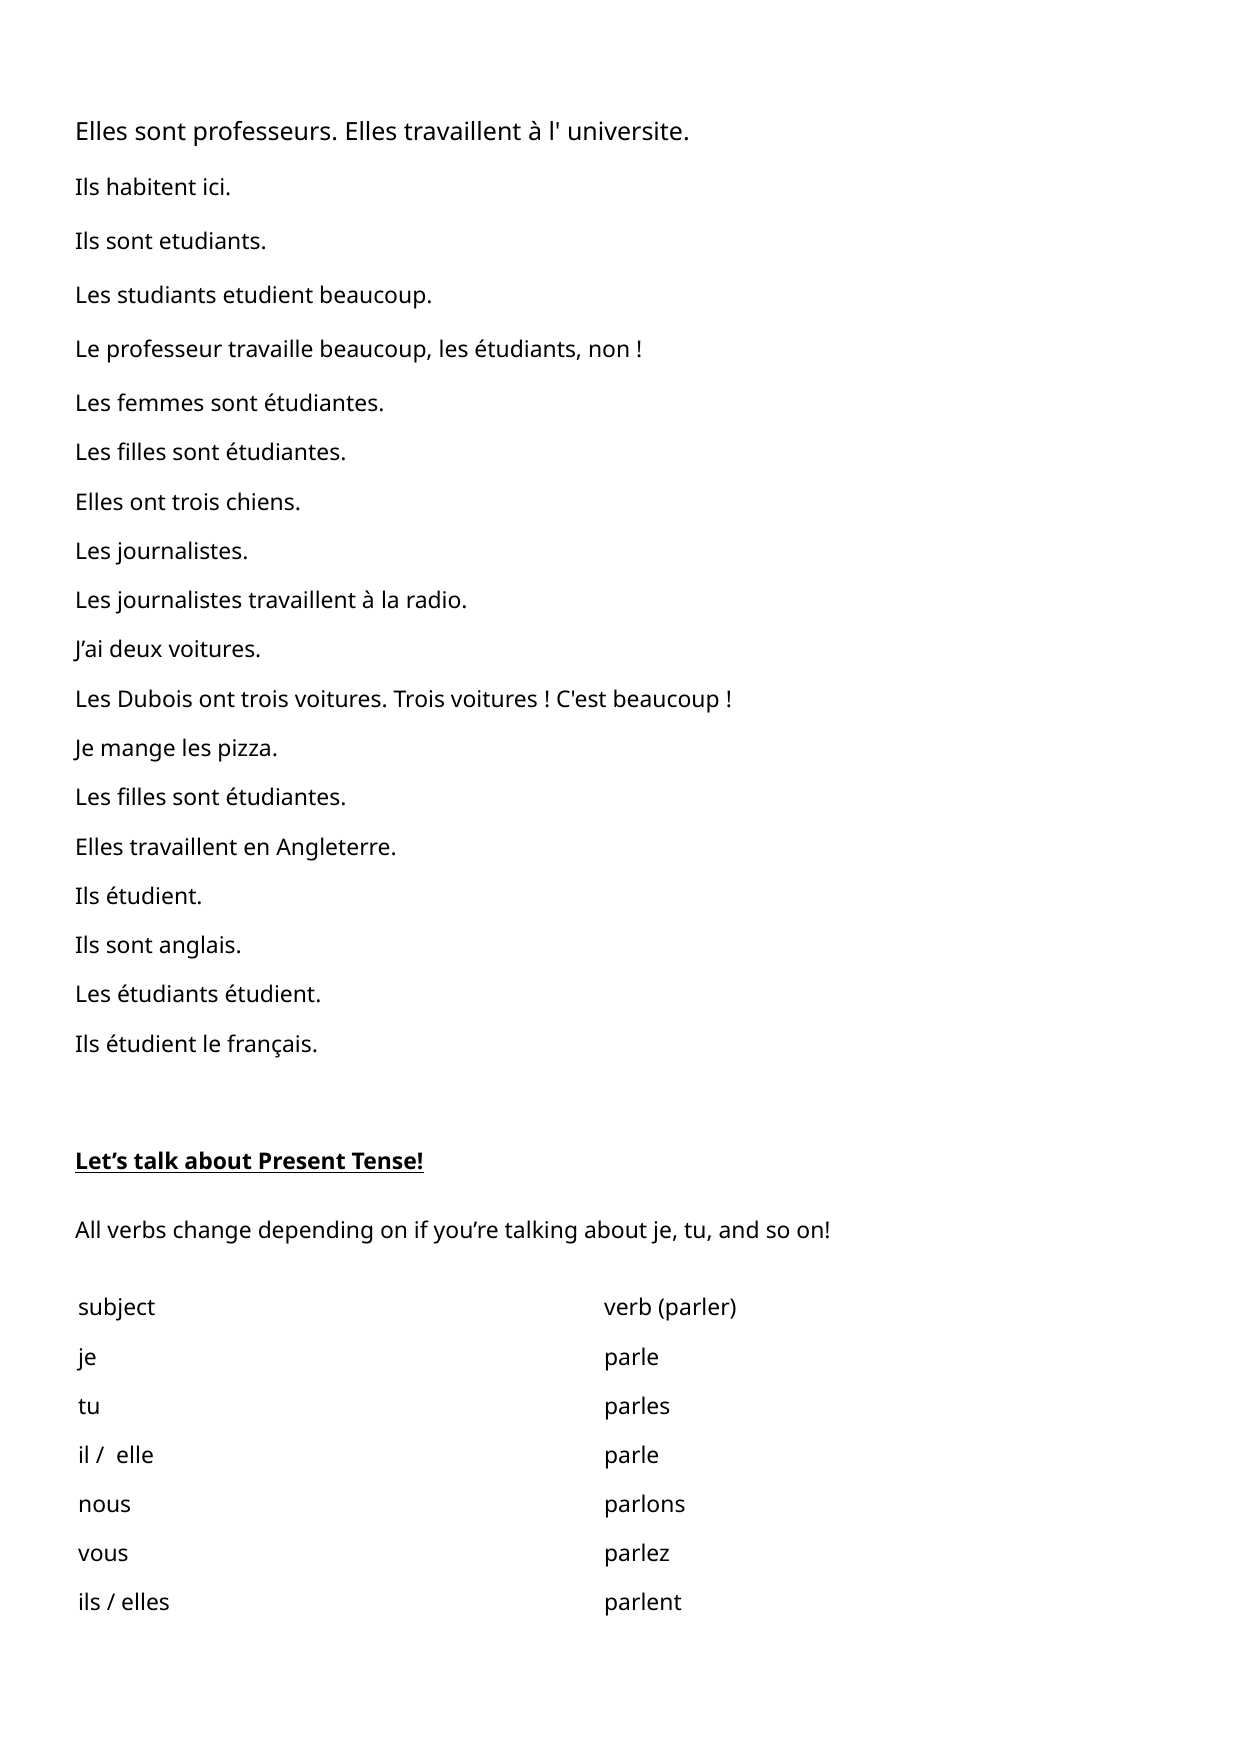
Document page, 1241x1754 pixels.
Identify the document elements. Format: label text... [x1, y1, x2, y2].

text Les journalistes travaillent à la radio. [75, 584, 1165, 615]
table_header verb (parler) [601, 1283, 1127, 1332]
table_cell parle [601, 1332, 1127, 1381]
table_cell parlez [601, 1528, 1127, 1577]
text Les étudiants étudient. [75, 978, 1165, 1009]
text Ils étudient. [75, 880, 1165, 911]
table_cell ils / elles [75, 1578, 601, 1627]
text Le professeur travaille beaucoup, les étudiants, non ! [75, 333, 1165, 364]
table_cell parle [601, 1430, 1127, 1479]
text Les femmes sont étudiantes. [75, 387, 1165, 418]
text Elles sont professeurs. Elles travaillent à l' universite. [75, 114, 1165, 148]
table_cell il / elle [75, 1430, 601, 1479]
text Let’s talk about Present Tense! [75, 1145, 1165, 1177]
text Ils habitent ici. [75, 171, 1165, 202]
text J’ai deux voitures. [75, 633, 1165, 664]
table_cell tu [75, 1381, 601, 1430]
table_header subject [75, 1283, 601, 1332]
text Ils étudient le français. [75, 1027, 1165, 1059]
text Elles travaillent en Angleterre. [75, 830, 1165, 862]
table_cell nous [75, 1479, 601, 1528]
text Les Dubois ont trois voitures. Trois voitures ! C'est beaucoup ! [75, 683, 1165, 714]
text Les filles sont étudiantes. [75, 781, 1165, 812]
table_cell parlent [601, 1578, 1127, 1627]
table_cell parles [601, 1381, 1127, 1430]
table_cell parlons [601, 1479, 1127, 1528]
text Les filles sont étudiantes. [75, 436, 1165, 467]
table_cell je [75, 1332, 601, 1381]
text Les studiants etudient beaucoup. [75, 279, 1165, 310]
table_cell vous [75, 1528, 601, 1577]
text Ils sont anglais. [75, 929, 1165, 960]
text Je mange les pizza. [75, 732, 1165, 763]
text Elles ont trois chiens. [75, 486, 1165, 517]
text All verbs change depending on if you’re talking about je, tu, and so on! [75, 1214, 1165, 1245]
text Ils sont etudiants. [75, 225, 1165, 256]
text Les journalistes. [75, 535, 1165, 566]
